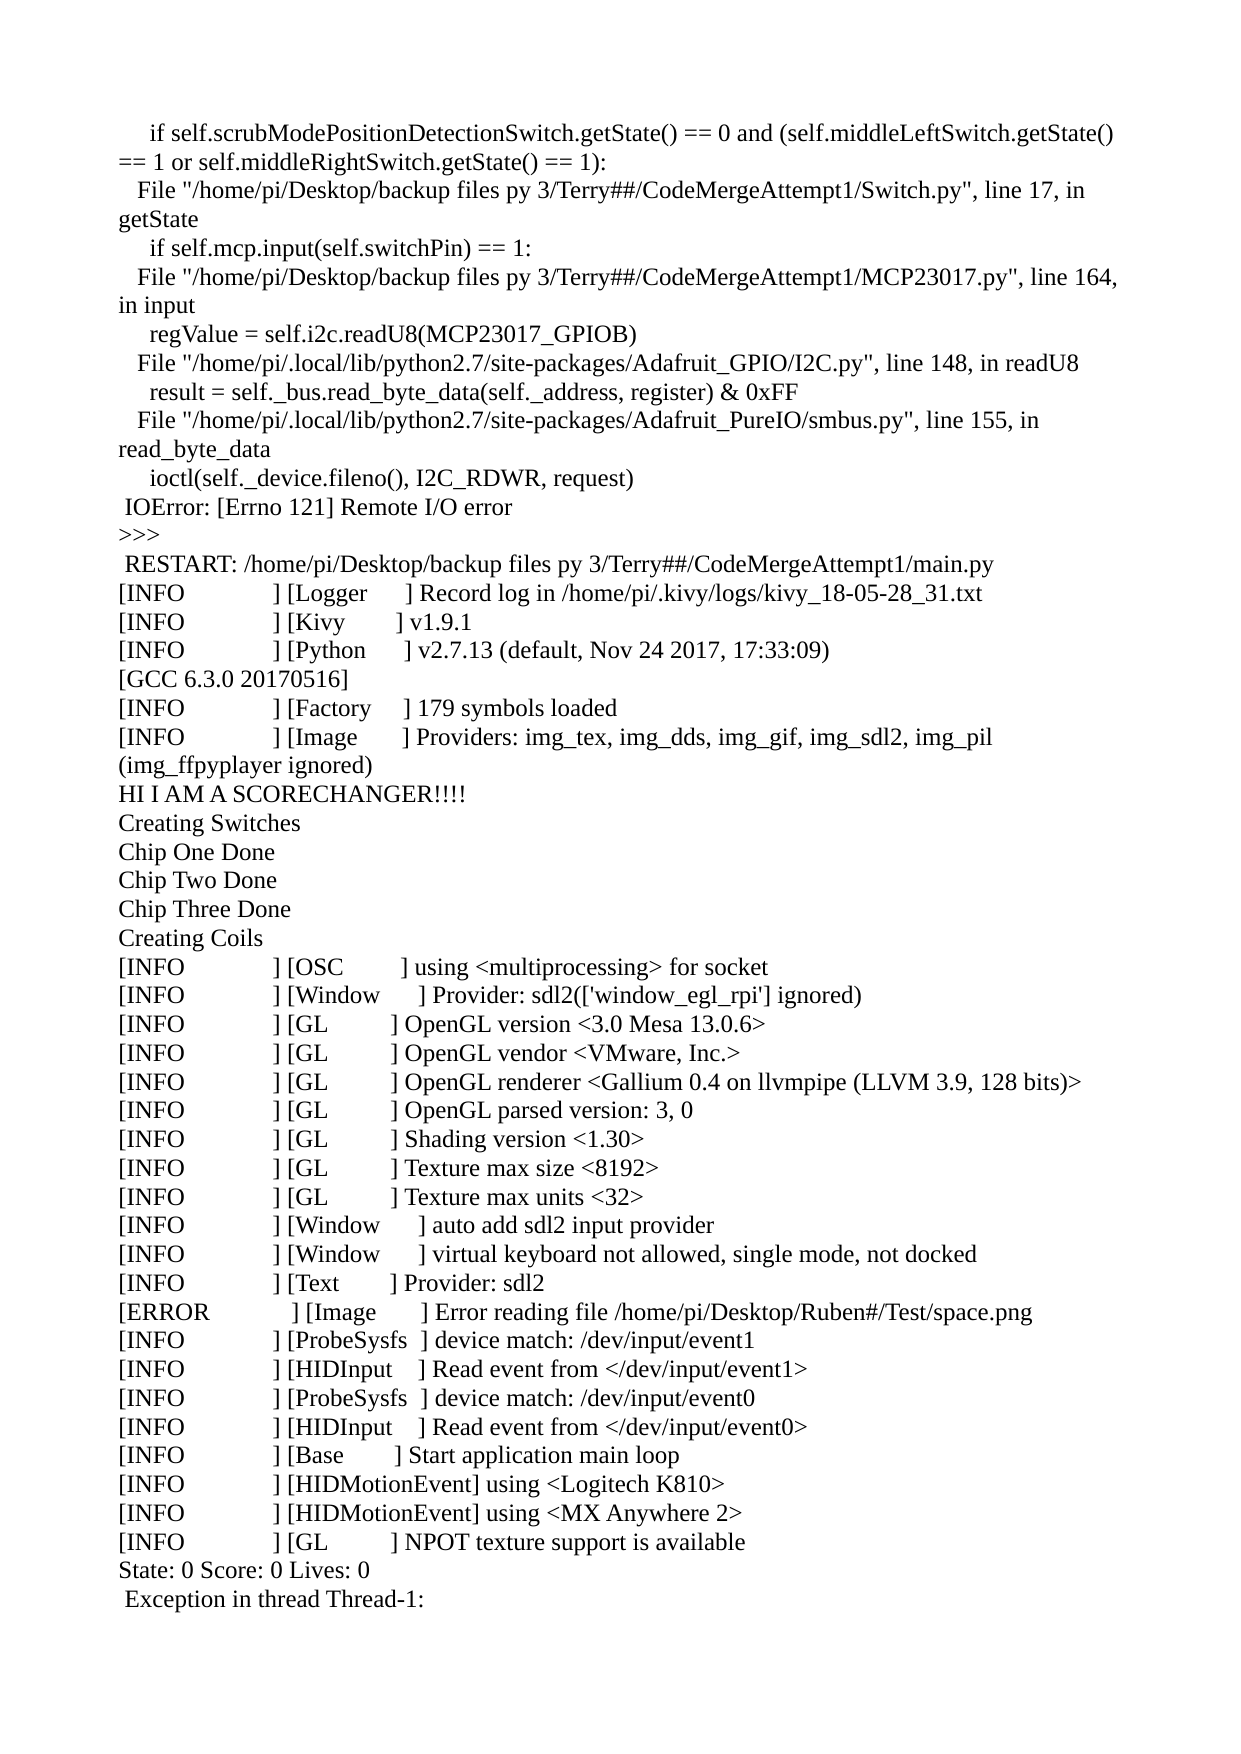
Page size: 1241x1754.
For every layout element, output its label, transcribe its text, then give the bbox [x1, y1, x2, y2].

text [INFO ] [ProbeSysfs ] device match: /dev/input/event0 [118, 1383, 1122, 1412]
text File "/home/pi/.local/lib/python2.7/site-packages/Adafruit_GPIO/I2C.py", line 148, in readU8 [118, 348, 1122, 377]
text Exception in thread Thread-1: [118, 1584, 1122, 1613]
text [GCC 6.3.0 20170516] [118, 664, 1122, 693]
text [INFO ] [Window ] virtual keyboard not allowed, single mode, not docked [118, 1239, 1122, 1268]
text [INFO ] [GL ] OpenGL vendor <VMware, Inc.> [118, 1038, 1122, 1067]
text [INFO ] [GL ] Texture max size <8192> [118, 1153, 1122, 1182]
text ioctl(self._device.fileno(), I2C_RDWR, request) [118, 463, 1122, 492]
text File "/home/pi/.local/lib/python2.7/site-packages/Adafruit_PureIO/smbus.py", line 155, in read_byte_data [118, 406, 1122, 463]
text [ERROR ] [Image ] Error reading file /home/pi/Desktop/Ruben#/Test/space.png [118, 1297, 1122, 1326]
text [INFO ] [ProbeSysfs ] device match: /dev/input/event1 [118, 1326, 1122, 1354]
text Chip Two Done [118, 866, 1122, 894]
text Chip One Done [118, 837, 1122, 866]
text [INFO ] [Kivy ] v1.9.1 [118, 607, 1122, 636]
text [INFO ] [Window ] auto add sdl2 input provider [118, 1211, 1122, 1239]
text [INFO ] [Logger ] Record log in /home/pi/.kivy/logs/kivy_18-05-28_31.txt [118, 578, 1122, 607]
text [INFO ] [Window ] Provider: sdl2(['window_egl_rpi'] ignored) [118, 981, 1122, 1009]
text [INFO ] [GL ] OpenGL version <3.0 Mesa 13.0.6> [118, 1009, 1122, 1038]
text Chip Three Done [118, 894, 1122, 923]
text if self.mcp.input(self.switchPin) == 1: [118, 233, 1122, 262]
text IOError: [Errno 121] Remote I/O error [118, 492, 1122, 521]
text File "/home/pi/Desktop/backup files py 3/Terry##/CodeMergeAttempt1/MCP23017.py", line 164, in input [118, 262, 1122, 319]
text [INFO ] [HIDMotionEvent] using <Logitech K810> [118, 1469, 1122, 1498]
text result = self._bus.read_byte_data(self._address, register) & 0xFF [118, 377, 1122, 406]
text [INFO ] [HIDInput ] Read event from </dev/input/event1> [118, 1354, 1122, 1383]
text >>> [118, 521, 1122, 549]
text regValue = self.i2c.readU8(MCP23017_GPIOB) [118, 319, 1122, 348]
text [INFO ] [GL ] Shading version <1.30> [118, 1124, 1122, 1153]
text [INFO ] [GL ] OpenGL parsed version: 3, 0 [118, 1096, 1122, 1124]
text [INFO ] [GL ] Texture max units <32> [118, 1182, 1122, 1211]
text HI I AM A SCORECHANGER!!!! [118, 779, 1122, 808]
text [INFO ] [GL ] NPOT texture support is available [118, 1527, 1122, 1556]
text [INFO ] [HIDMotionEvent] using <MX Anywhere 2> [118, 1498, 1122, 1527]
text [INFO ] [Factory ] 179 symbols loaded [118, 693, 1122, 722]
text [INFO ] [GL ] OpenGL renderer <Gallium 0.4 on llvmpipe (LLVM 3.9, 128 bits)> [118, 1067, 1122, 1096]
text [INFO ] [OSC ] using <multiprocessing> for socket [118, 952, 1122, 981]
text [INFO ] [Base ] Start application main loop [118, 1441, 1122, 1469]
text [INFO ] [HIDInput ] Read event from </dev/input/event0> [118, 1412, 1122, 1441]
text [INFO ] [Python ] v2.7.13 (default, Nov 24 2017, 17:33:09) [118, 636, 1122, 664]
text [INFO ] [Image ] Providers: img_tex, img_dds, img_gif, img_sdl2, img_pil (img_ffpyplayer ignored) [118, 722, 1122, 779]
text [INFO ] [Text ] Provider: sdl2 [118, 1268, 1122, 1297]
text File "/home/pi/Desktop/backup files py 3/Terry##/CodeMergeAttempt1/Switch.py", line 17, in getState [118, 176, 1122, 233]
text RESTART: /home/pi/Desktop/backup files py 3/Terry##/CodeMergeAttempt1/main.py [118, 549, 1122, 578]
text Creating Switches [118, 808, 1122, 837]
text if self.scrubModePositionDetectionSwitch.getState() == 0 and (self.middleLeftSwitch.getState() == 1 or self.middleRightSwitch.getState() == 1): [118, 118, 1122, 176]
text State: 0 Score: 0 Lives: 0 [118, 1556, 1122, 1584]
text Creating Coils [118, 923, 1122, 952]
